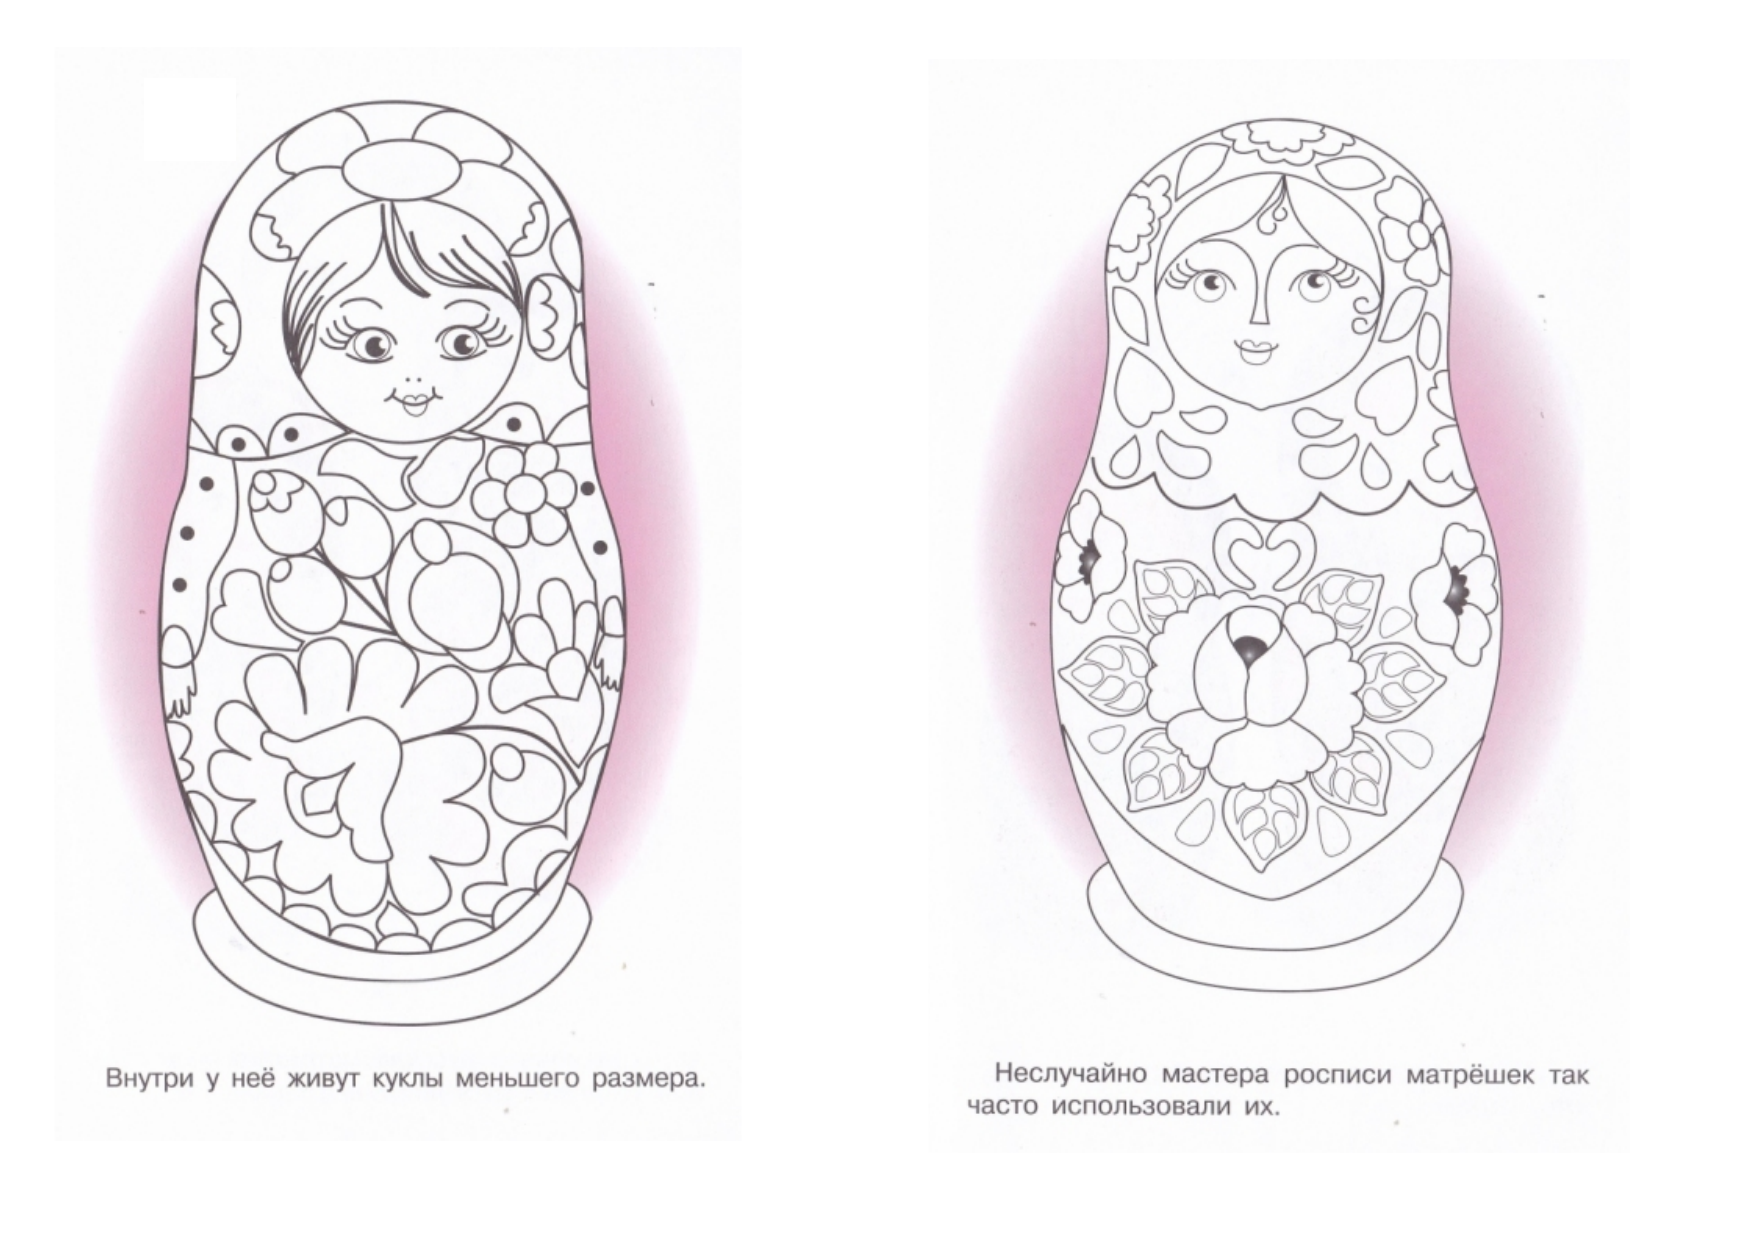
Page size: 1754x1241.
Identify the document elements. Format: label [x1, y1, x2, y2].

picture [928, 59, 1630, 1153]
picture [54, 47, 742, 1141]
